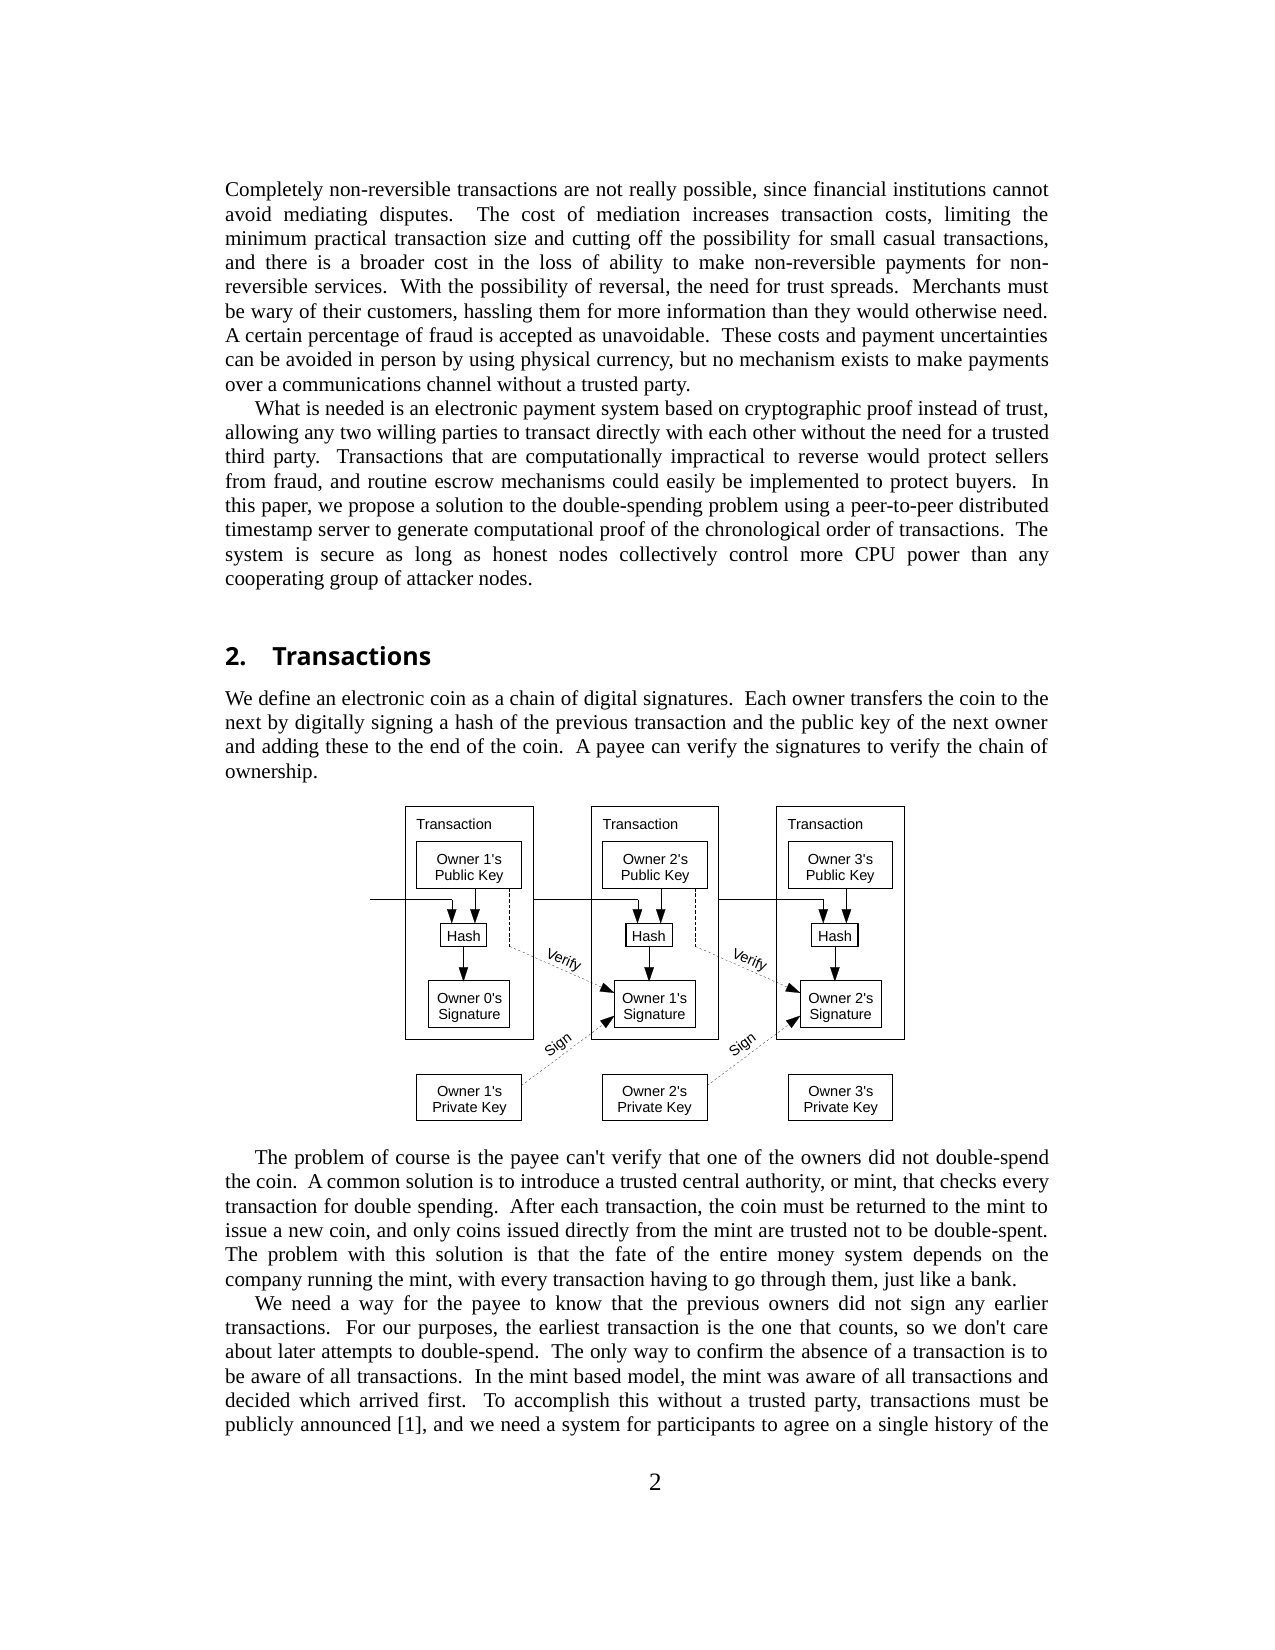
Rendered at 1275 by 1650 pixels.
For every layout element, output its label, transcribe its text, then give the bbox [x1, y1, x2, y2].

text What is needed is an electronic payment system based on cryptographic proof instead of trust, allowing any two willing parties to transact directly with each other without the need for a trusted third party. Transactions that are computationally impractical to reverse would protect sellers from fraud, and routine escrow mechanisms could easily be implemented to protect buyers. In this paper, we propose a solution to the double-spending problem using a peer-to-peer distributed timestamp server to generate computational proof of the chronological order of transactions. The system is secure as long as honest nodes collectively control more CPU power than any cooperating group of attacker nodes. [225, 396, 1050, 590]
text We need a way for the payee to know that the previous owners did not sign any earlier transactions. For our purposes, the earliest transaction is the one that counts, so we don't care about later attempts to double-spend. The only way to confirm the absence of a transaction is to be aware of all transactions. In the mint based model, the mint was aware of all transactions and decided which arrived first. To accomplish this without a trusted party, transactions must be publicly announced [1], and we need a system for participants to agree on a single history of the [225, 1291, 1050, 1436]
subtitle 2. Transactions [225, 639, 1050, 673]
text Completely non-reversible transactions are not really possible, since financial institutions cannot avoid mediating disputes. The cost of mediation increases transaction costs, limiting the minimum practical transaction size and cutting off the possibility for small casual transactions, and there is a broader cost in the loss of ability to make non-reversible payments for non- reversible services. With the possibility of reversal, the need for trust spreads. Merchants must be wary of their customers, hassling them for more information than they would otherwise need. A certain percentage of fraud is accepted as unavoidable. These costs and payment uncertainties can be avoided in person by using physical currency, but no mechanism exists to make payments over a communications channel without a trusted party. [225, 177, 1050, 396]
list The problem of course is the payee can't verify that one of the owners did not double-spend the coin. A common solution is to introduce a trusted central authority, or mint, that checks every transaction for double spending. After each transaction, the coin must be returned to the mint to issue a new coin, and only coins issued directly from the mint are trusted not to be double-spent. The problem with this solution is that the fate of the entire money system depends on the company running the mint, with every transaction having to go through them, just like a bank. [225, 1145, 1050, 1291]
text We define an electronic coin as a chain of digital signatures. Each owner transfers the coin to the next by digitally signing a hash of the previous transaction and the public key of the next owner and adding these to the end of the coin. A payee can verify the signatures to verify the chain of ownership. [225, 686, 1050, 783]
